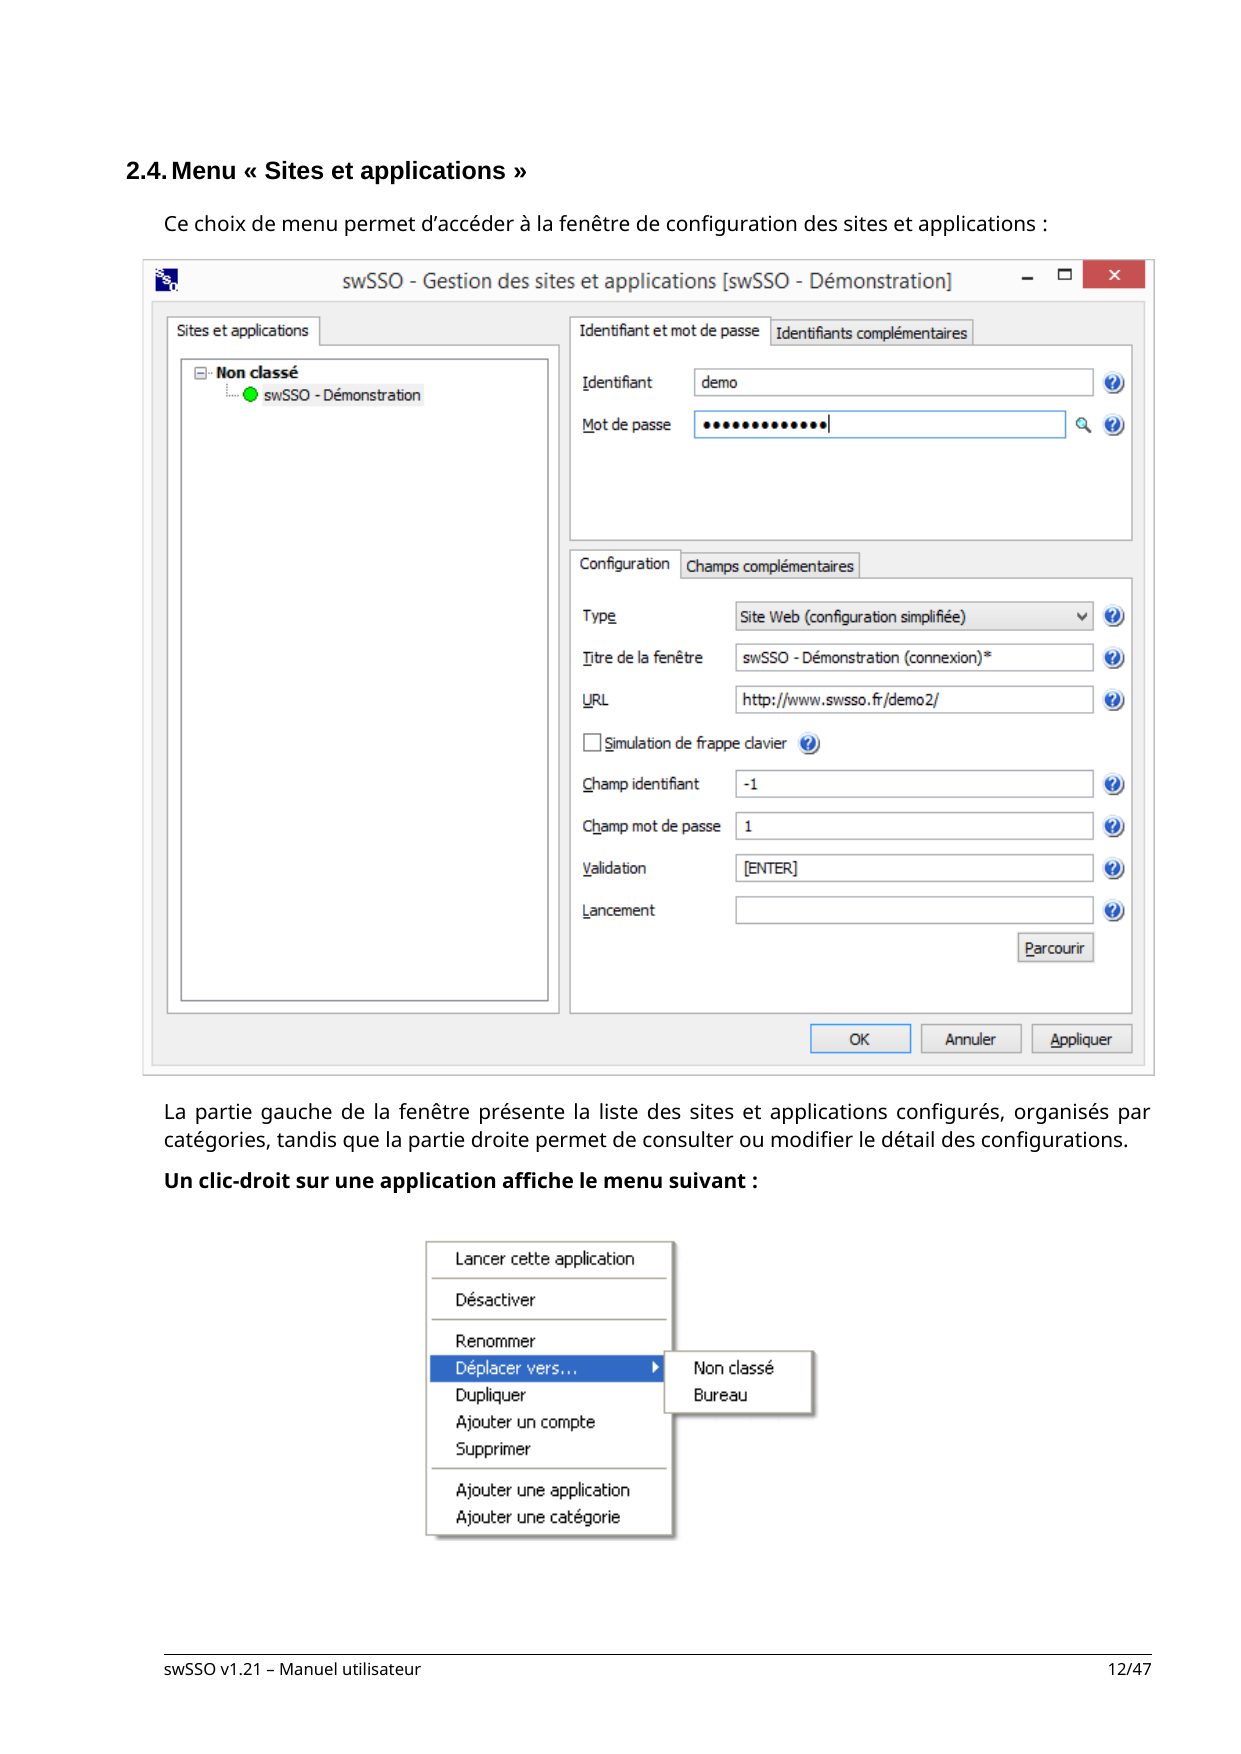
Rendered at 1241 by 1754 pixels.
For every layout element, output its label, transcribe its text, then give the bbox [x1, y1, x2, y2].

text La partie gauche de la fenêtre présente la liste des sites et applications configurés, organisés par catégories, tandis que la partie droite permet de consulter ou modifier le détail des configurations. [164, 1097, 1152, 1154]
text Un clic-droit sur une application affiche le menu suivant : [164, 1167, 1152, 1195]
picture [142, 259, 1155, 1076]
subtitle Menu « Sites et applications » [126, 156, 1152, 184]
text Ce choix de menu permet d’accéder à la fenêtre de configuration des sites et applications : [164, 209, 1152, 238]
